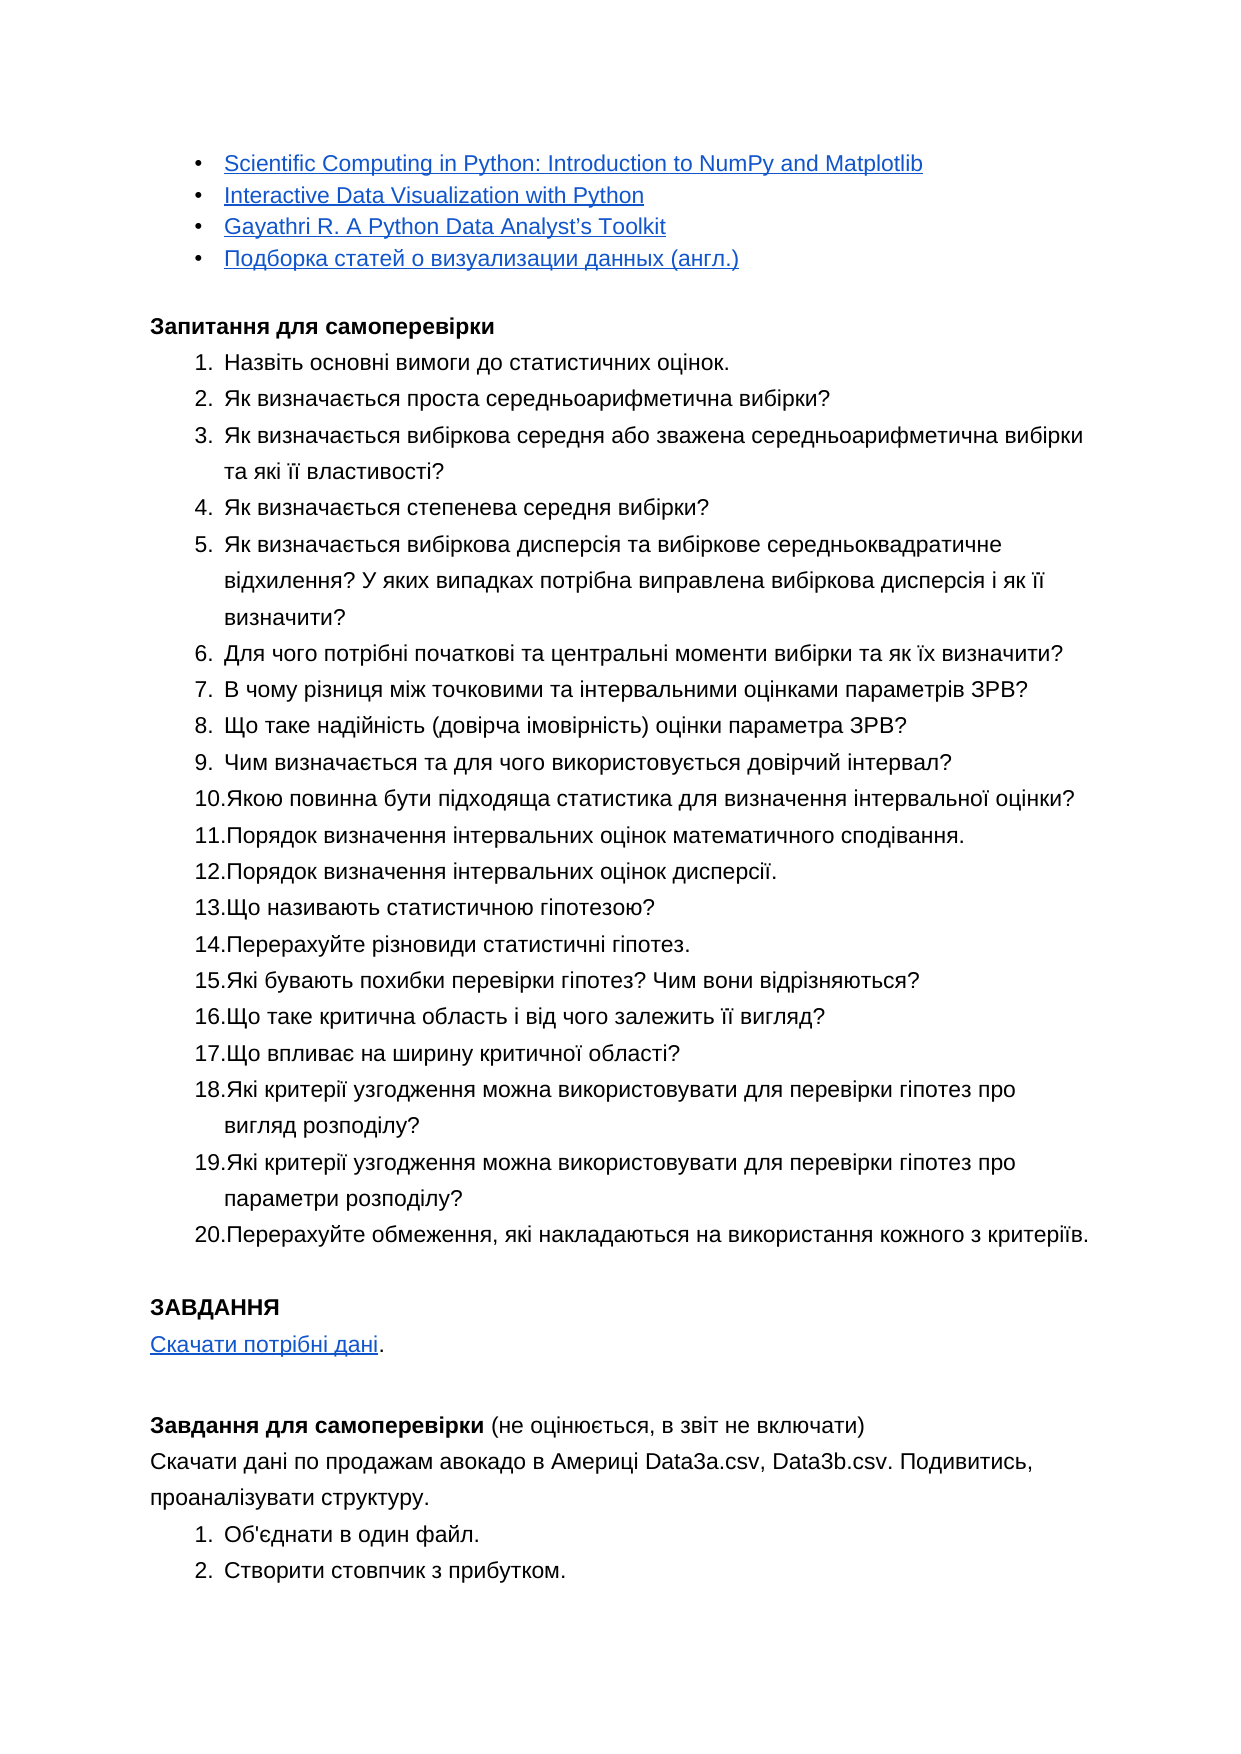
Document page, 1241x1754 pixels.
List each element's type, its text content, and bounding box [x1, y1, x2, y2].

list Назвіть основні вимоги до статистичних оцінок. [194, 349, 1090, 375]
list Gayathri R. A Python Data Analyst’s Toolkit [194, 213, 1090, 239]
list Interactive Data Visualization with Python [194, 182, 1090, 208]
list Порядок визначення інтервальних оцінок дисперсії. [194, 858, 1090, 884]
list Створити стовпчик з прибутком. [194, 1557, 1090, 1583]
list Як визначається проста середньоарифметична вибірки? [194, 385, 1090, 412]
list Перерахуйте обмеження, які накладаються на використання кожного з критеріїв. [194, 1221, 1090, 1284]
list Для чого потрібні початкові та центральні моменти вибірки та як їх визначити? [194, 640, 1090, 666]
list Якою повинна бути підходяща статистика для визначення інтервальної оцінки? [194, 785, 1090, 812]
list Як визначається вибіркова середня або зважена середньоарифметична вибірки та які її властивості? [194, 422, 1090, 484]
text ЗАВДАННЯ [150, 1294, 1090, 1321]
list Які критерії узгодження можна використовувати для перевірки гіпотез про вигляд розподілу? [194, 1076, 1090, 1139]
list Які бувають похибки перевірки гіпотез? Чим вони відрізняються? [194, 967, 1090, 993]
list Як визначається вибіркова дисперсія та вибіркове середньоквадратичне відхилення? У яких випадках потрібна виправлена вибіркова дисперсія і як її визначити? [194, 531, 1090, 630]
text Завдання для самоперевірки (не оцінюється, в звіт не включати) [150, 1412, 1090, 1438]
list Що таке надійність (довірча імовірність) оцінки параметра ЗРВ? [194, 712, 1090, 739]
list Scientific Computing in Python: Introduction to NumPy and Matplotlib [194, 150, 1090, 176]
list Як визначається степенева середня вибірки? [194, 494, 1090, 521]
text Запитання для самоперевірки [150, 276, 1090, 339]
list Об'єднати в один файл. [194, 1521, 1090, 1547]
list Що називають статистичною гіпотезою? [194, 894, 1090, 921]
list В чому різниця між точковими та інтервальними оцінками параметрів ЗРВ? [194, 676, 1090, 702]
list Перерахуйте різновиди статистичні гіпотез. [194, 931, 1090, 957]
list Чим визначається та для чого використовується довірчий інтервал? [194, 749, 1090, 775]
text Скачати дані по продажам авокадо в Америці Data3а.csv, Data3b.csv. Подивитись, проаналізувати структуру. [150, 1448, 1090, 1511]
list Порядок визначення інтервальних оцінок математичного сподівання. [194, 822, 1090, 848]
list Що впливає на ширину критичної області? [194, 1040, 1090, 1066]
text Скачати потрібні дані. [150, 1331, 1090, 1357]
list Що таке критична область і від чого залежить її вигляд? [194, 1003, 1090, 1030]
list Подборка статей о визуализации данных (англ.) [194, 245, 1090, 271]
list Які критерії узгодження можна використовувати для перевірки гіпотез про параметри розподілу? [194, 1149, 1090, 1211]
